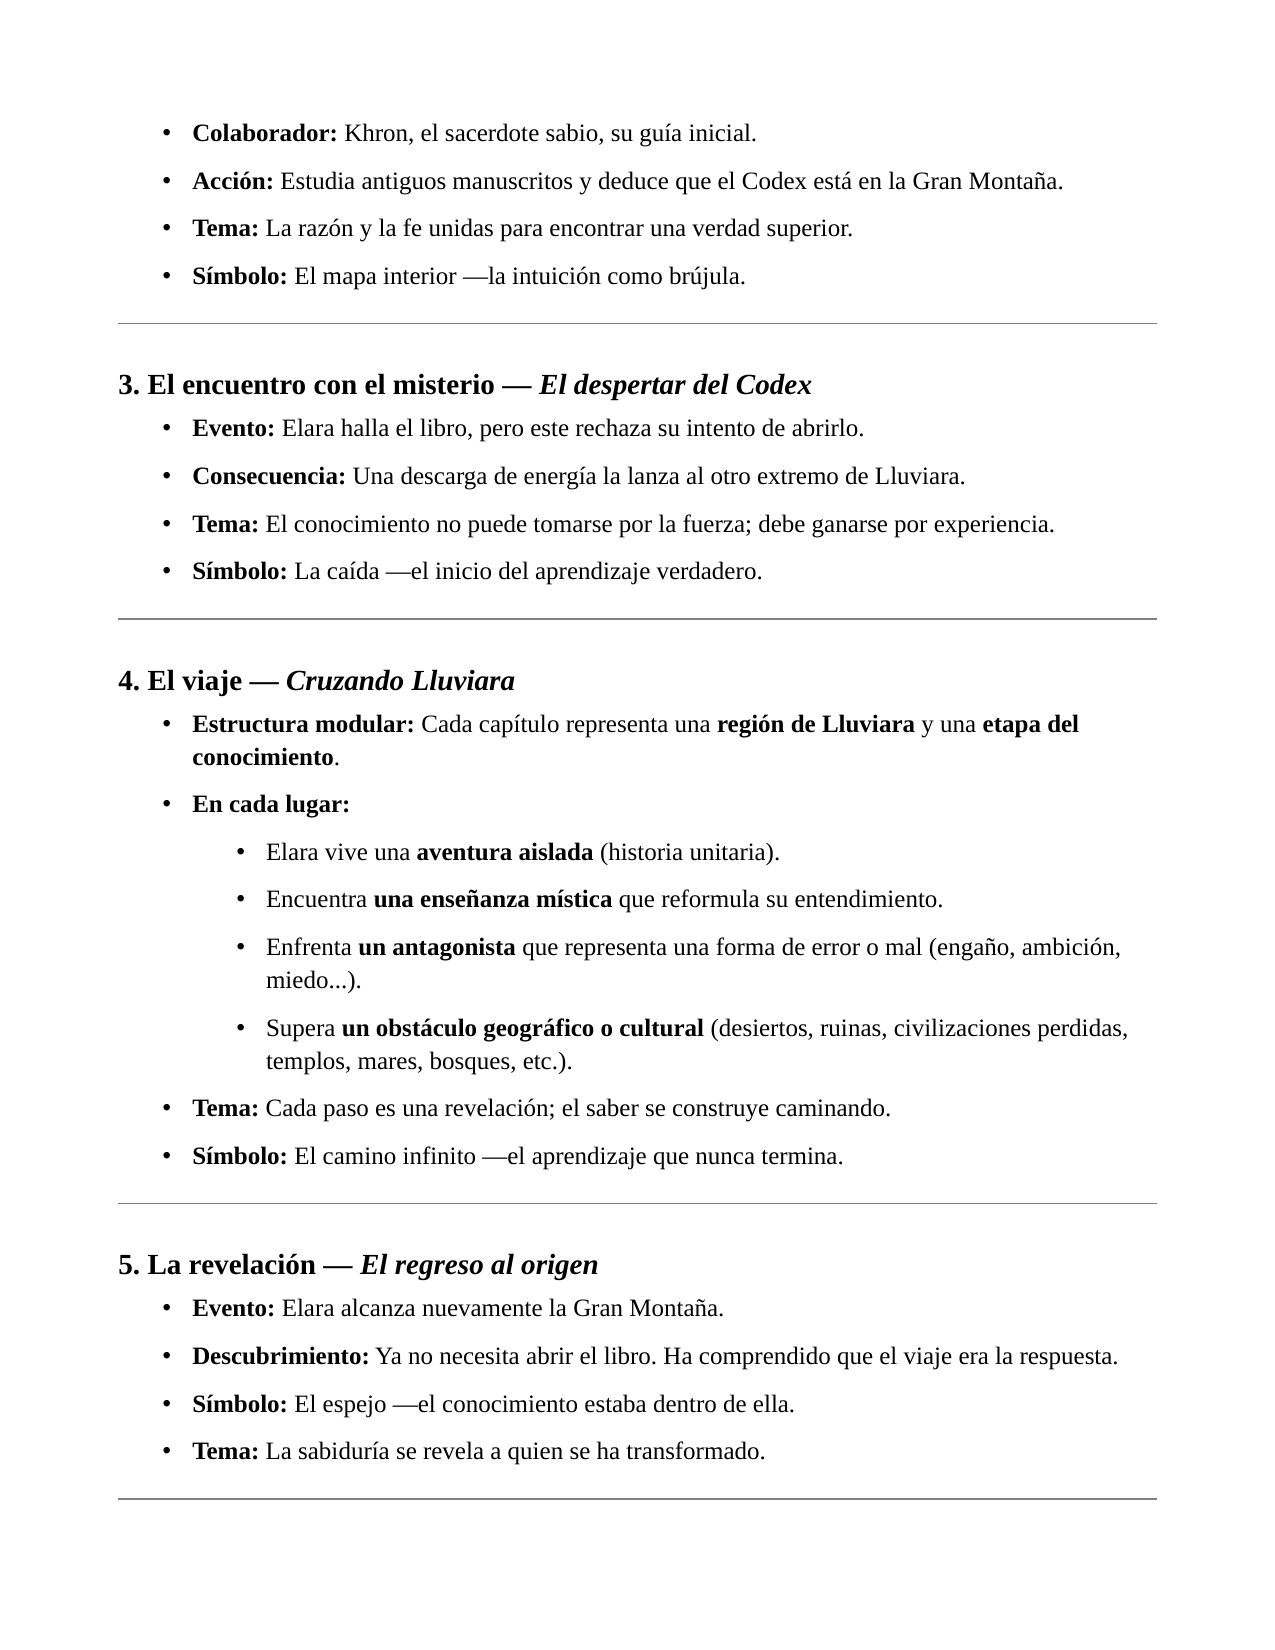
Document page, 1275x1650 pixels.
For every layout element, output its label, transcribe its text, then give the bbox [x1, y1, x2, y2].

list Acción: Estudia antiguos manuscritos y deduce que el Codex está en la Gran Montaña. [162, 166, 1157, 194]
list Elara vive una aventura aislada (historia unitaria). [236, 837, 1157, 866]
list Tema: Cada paso es una revelación; el saber se construye caminando. [162, 1093, 1157, 1122]
list Símbolo: El camino infinito —el aprendizaje que nunca termina. [162, 1141, 1157, 1170]
list Evento: Elara halla el libro, pero este rechaza su intento de abrirlo. [162, 413, 1157, 442]
list Símbolo: El mapa interior —la intuición como brújula. [162, 261, 1157, 290]
list En cada lugar: [162, 789, 1157, 818]
list Estructura modular: Cada capítulo representa una región de Lluviara y una etapa del conocimiento. [162, 709, 1157, 771]
list Símbolo: La caída —el inicio del aprendizaje verdadero. [162, 556, 1157, 585]
list Colaborador: Khron, el sacerdote sabio, su guía inicial. [162, 118, 1157, 147]
list Enfrenta un antagonista que representa una forma de error o mal (engaño, ambición, miedo...). [236, 932, 1157, 994]
list Descubrimiento: Ya no necesita abrir el libro. Ha comprendido que el viaje era la respuesta. [162, 1341, 1157, 1370]
list Símbolo: El espejo —el conocimiento estaba dentro de ella. [162, 1389, 1157, 1417]
list Consecuencia: Una descarga de energía la lanza al otro extremo de Lluviara. [162, 461, 1157, 490]
list Tema: La sabiduría se revela a quien se ha transformado. [162, 1436, 1157, 1465]
list Encuentra una enseñanza mística que reformula su entendimiento. [236, 884, 1157, 913]
list Tema: El conocimiento no puede tomarse por la fuerza; debe ganarse por experiencia. [162, 509, 1157, 537]
list Evento: Elara alcanza nuevamente la Gran Montaña. [162, 1293, 1157, 1322]
subtitle 4. El viaje — Cruzando Lluviara [118, 663, 1157, 696]
list Supera un obstáculo geográfico o cultural (desiertos, ruinas, civilizaciones perdidas, templos, mares, bosques, etc.). [236, 1013, 1157, 1074]
subtitle 5. La revelación — El regreso al origen [118, 1247, 1157, 1281]
list Tema: La razón y la fe unidas para encontrar una verdad superior. [162, 213, 1157, 242]
subtitle 3. El encuentro con el misterio — El despertar del Codex [118, 367, 1157, 401]
